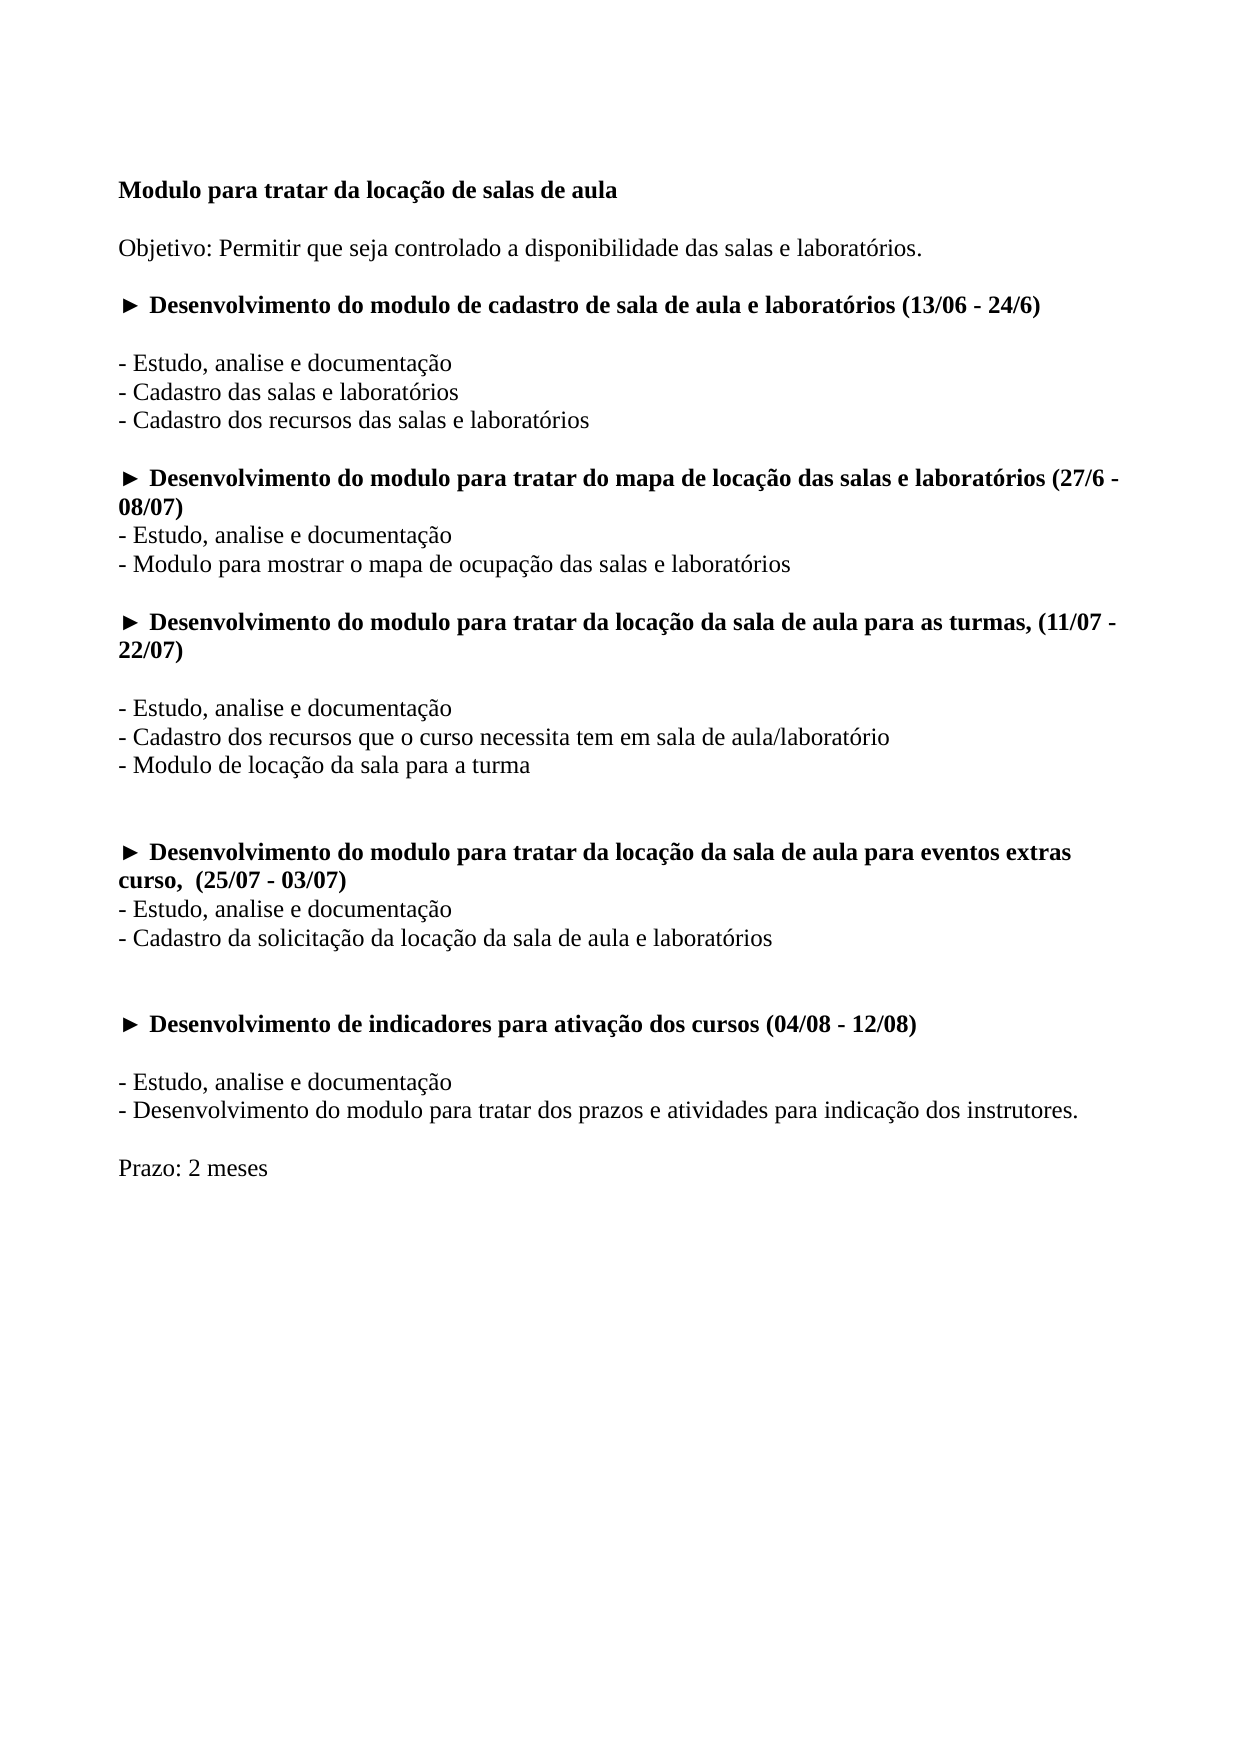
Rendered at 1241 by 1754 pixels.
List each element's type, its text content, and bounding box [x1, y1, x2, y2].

text - Desenvolvimento do modulo para tratar dos prazos e atividades para indicação dos instrutores. [118, 1096, 1122, 1124]
text - Modulo de locação da sala para a turma [118, 751, 1122, 779]
text - Modulo para mostrar o mapa de ocupação das salas e laboratórios [118, 549, 1122, 578]
text - Estudo, analise e documentação [118, 693, 1122, 722]
text ► Desenvolvimento do modulo para tratar da locação da sala de aula para as turmas, (11/07 - 22/07) [118, 607, 1122, 664]
text - Estudo, analise e documentação [118, 894, 1122, 923]
text Objetivo: Permitir que seja controlado a disponibilidade das salas e laboratórios. [118, 233, 1122, 262]
text - Cadastro dos recursos das salas e laboratórios [118, 406, 1122, 434]
text - Estudo, analise e documentação [118, 348, 1122, 377]
text - Cadastro dos recursos que o curso necessita tem em sala de aula/laboratório [118, 722, 1122, 751]
text ► Desenvolvimento do modulo para tratar da locação da sala de aula para eventos extras curso, (25/07 - 03/07) [118, 837, 1122, 894]
text ► Desenvolvimento do modulo de cadastro de sala de aula e laboratórios (13/06 - 24/6) [118, 291, 1122, 319]
text ► Desenvolvimento do modulo para tratar do mapa de locação das salas e laboratórios (27/6 - 08/07) [118, 463, 1122, 521]
text Modulo para tratar da locação de salas de aula [118, 176, 1122, 204]
text ► Desenvolvimento de indicadores para ativação dos cursos (04/08 - 12/08) [118, 1009, 1122, 1038]
text Prazo: 2 meses [118, 1153, 1122, 1182]
text - Estudo, analise e documentação [118, 1067, 1122, 1096]
text - Estudo, analise e documentação [118, 521, 1122, 549]
text - Cadastro da solicitação da locação da sala de aula e laboratórios [118, 923, 1122, 952]
text - Cadastro das salas e laboratórios [118, 377, 1122, 406]
